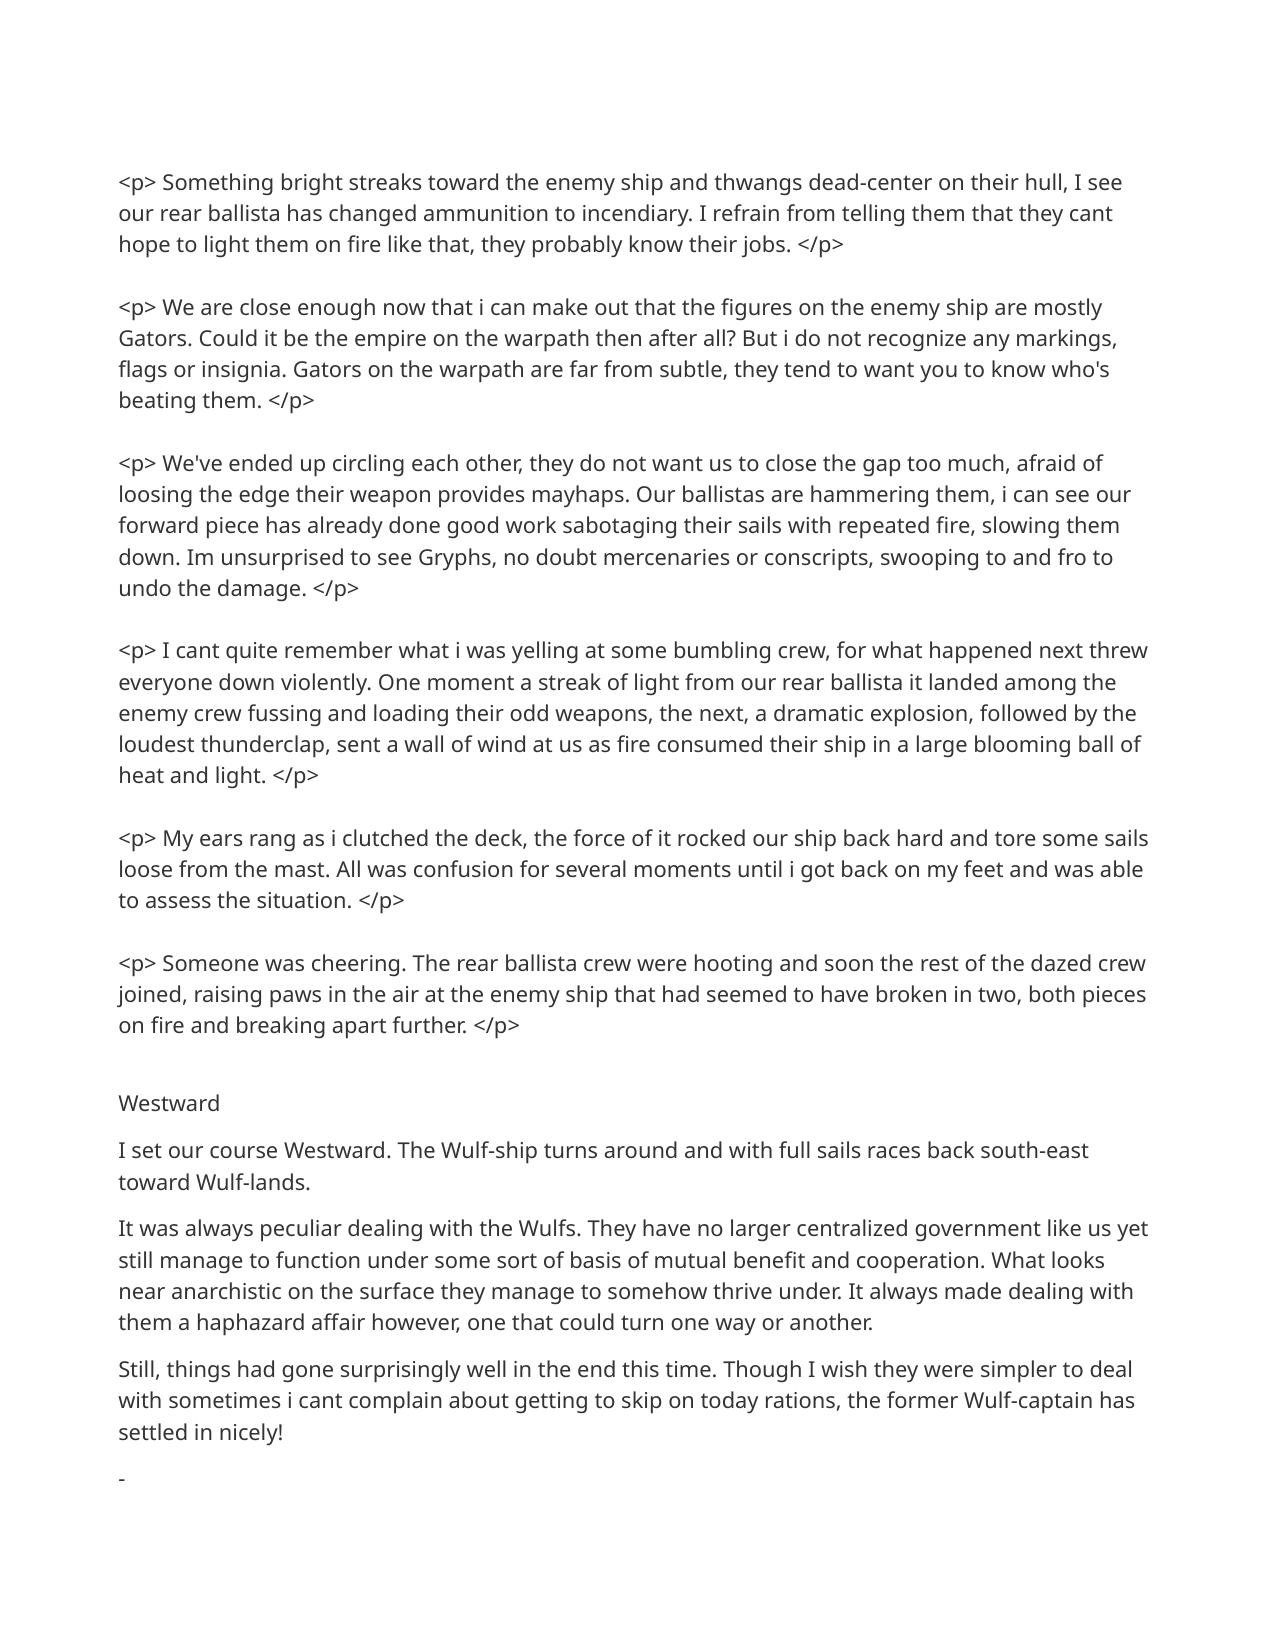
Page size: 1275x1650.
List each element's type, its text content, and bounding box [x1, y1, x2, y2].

text I set our course Westward. The Wulf-ship turns around and with full sails races back south-east toward Wulf-lands. [118, 1134, 1157, 1196]
text <p> Something bright streaks toward the enemy ship and thwangs dead-center on their hull, I see our rear ballista has changed ammunition to incendiary. I refrain from telling them that they cant hope to light them on fire like that, they probably know their jobs. </p> <p> We are close enough now that i can make out that the figures on the enemy ship are mostly Gators. Could it be the empire on the warpath then after all? But i do not recognize any markings, flags or insignia. Gators on the warpath are far from subtle, they tend to want you to know who's beating them. </p> <p> We've ended up circling each other, they do not want us to close the gap too much, afraid of loosing the edge their weapon provides mayhaps. Our ballistas are hammering them, i can see our forward piece has already done good work sabotaging their sails with repeated fire, slowing them down. Im unsurprised to see Gryphs, no doubt mercenaries or conscripts, swooping to and fro to undo the damage. </p> <p> I cant quite remember what i was yelling at some bumbling crew, for what happened next threw everyone down violently. One moment a streak of light from our rear ballista it landed among the enemy crew fussing and loading their odd weapons, the next, a dramatic explosion, followed by the loudest thunderclap, sent a wall of wind at us as fire consumed their ship in a large blooming ball of heat and light. </p> <p> My ears rang as i clutched the deck, the force of it rocked our ship back hard and tore some sails loose from the mast. All was confusion for several moments until i got back on my feet and was able to assess the situation. </p> <p> Someone was cheering. The rear ballista crew were hooting and soon the rest of the dazed crew joined, raising paws in the air at the enemy ship that had seemed to have broken in two, both pieces on fire and breaking apart further. </p> [118, 165, 1157, 1071]
text It was always peculiar dealing with the Wulfs. They have no larger centralized government like us yet still manage to function under some sort of basis of mutual benefit and cooperation. What looks near anarchistic on the surface they manage to somehow thrive under. It always made dealing with them a haphazard affair however, one that could turn one way or another. [118, 1212, 1157, 1337]
text - [118, 1462, 1157, 1493]
text Westward [118, 1087, 1157, 1118]
text Still, things had gone surprisingly well in the end this time. Though I wish they were simpler to deal with sometimes i cant complain about getting to skip on today rations, the former Wulf-captain has settled in nicely! [118, 1352, 1157, 1446]
